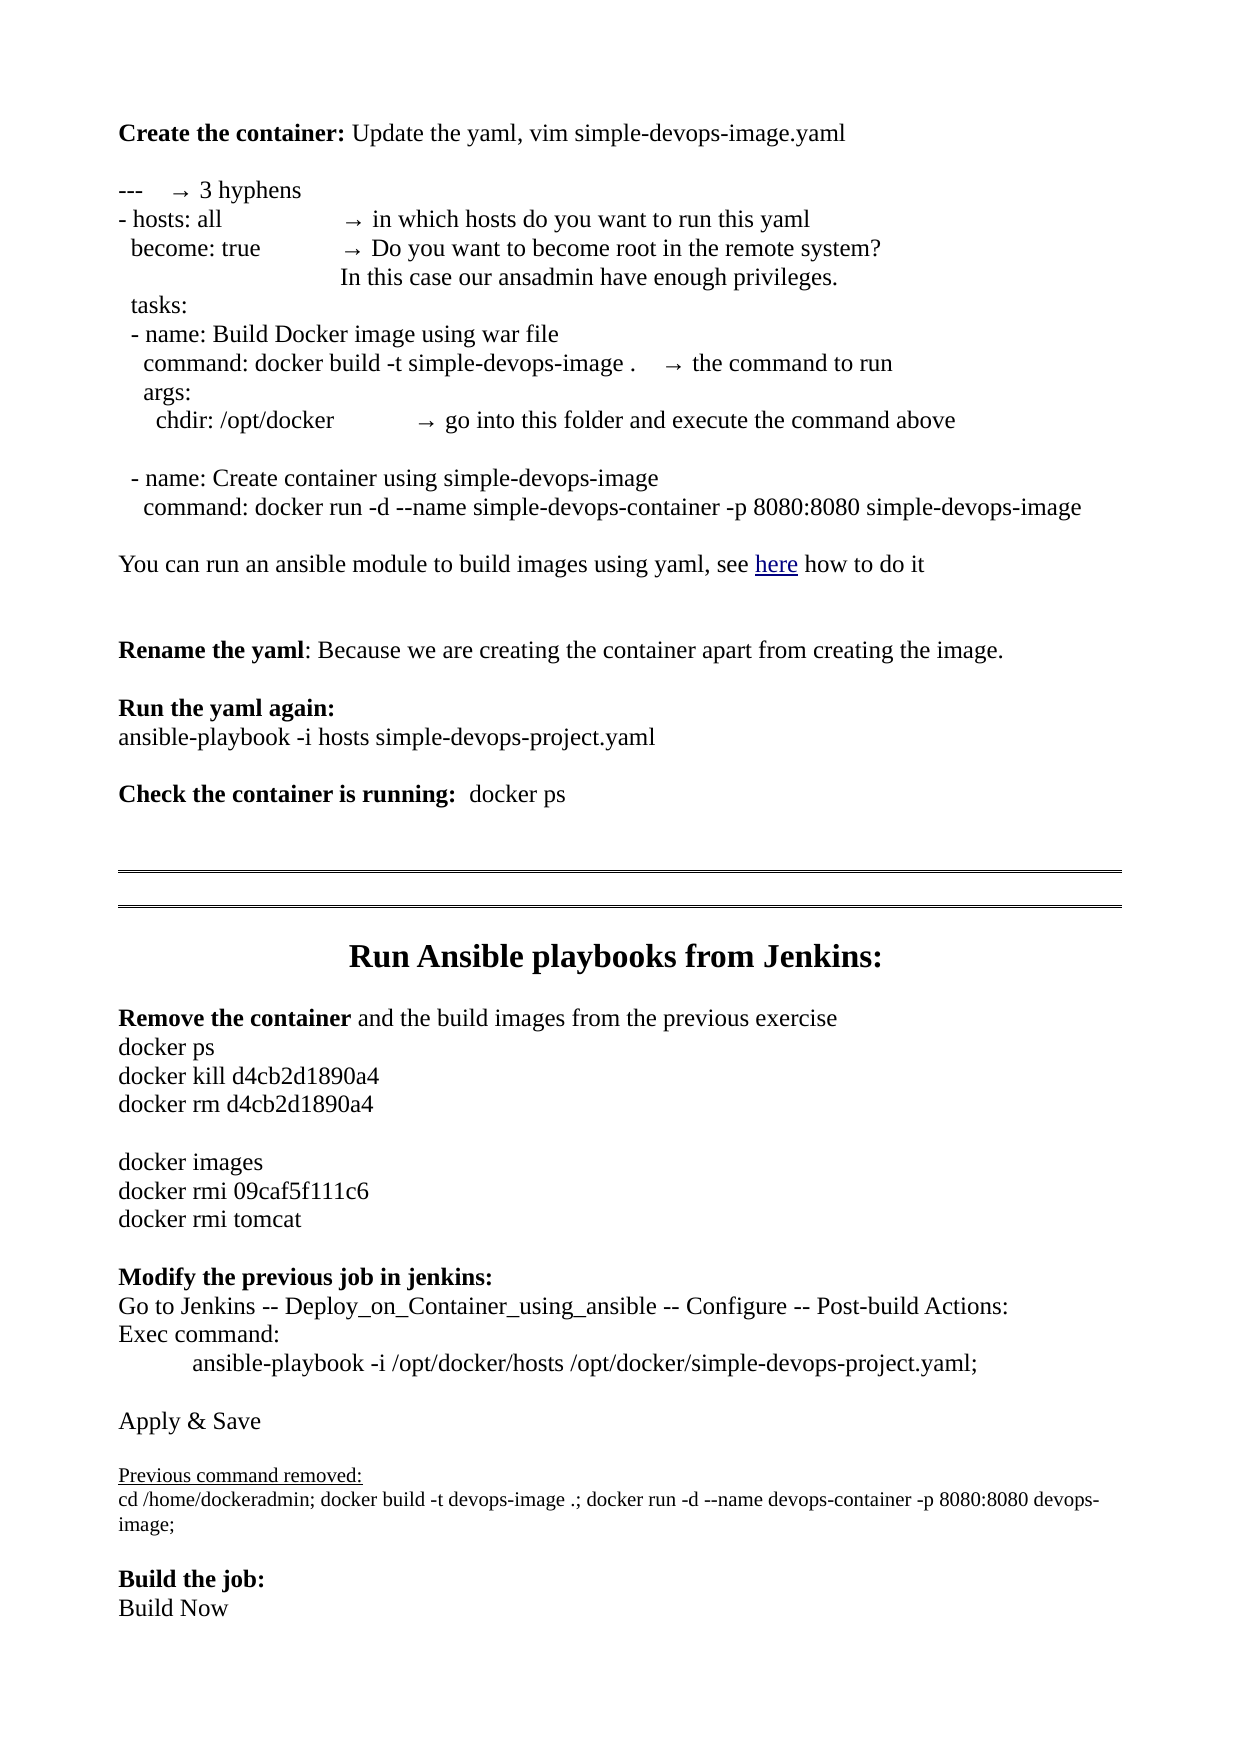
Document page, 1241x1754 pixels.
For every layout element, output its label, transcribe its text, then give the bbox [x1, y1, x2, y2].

text You can run an ansible module to build images using yaml, see here how to do it [118, 549, 1122, 578]
text docker images [118, 1147, 1122, 1176]
text - name: Create container using simple-devops-image [118, 463, 1122, 492]
text Previous command removed: [118, 1463, 1122, 1487]
text Remove the container and the build images from the previous exercise [118, 1003, 1122, 1032]
text Create the container: Update the yaml, vim simple-devops-image.yaml [118, 118, 1122, 147]
text - name: Build Docker image using war file [118, 319, 1122, 348]
text docker kill d4cb2d1890a4 [118, 1061, 1122, 1089]
text Run Ansible playbooks from Jenkins: [118, 936, 1122, 974]
text Build Now [118, 1593, 1122, 1622]
text Check the container is running: docker ps [118, 779, 1122, 808]
text tasks: [118, 291, 1122, 319]
text Modify the previous job in jenkins: [118, 1262, 1122, 1291]
text become: true → Do you want to become root in the remote system? [118, 233, 1122, 262]
text docker rmi 09caf5f111c6 [118, 1176, 1122, 1204]
text --- → 3 hyphens [118, 176, 1122, 204]
text args: [118, 377, 1122, 406]
text Apply & Save [118, 1406, 1122, 1434]
text docker rmi tomcat [118, 1204, 1122, 1233]
text command: docker run -d --name simple-devops-container -p 8080:8080 simple-devops-image [118, 492, 1122, 521]
text Run the yaml again: [118, 693, 1122, 722]
text In this case our ansadmin have enough privileges. [118, 262, 1122, 291]
text ansible-playbook -i /opt/docker/hosts /opt/docker/simple-devops-project.yaml; [118, 1348, 1122, 1377]
text - hosts: all → in which hosts do you want to run this yaml [118, 204, 1122, 233]
text Rename the yaml: Because we are creating the container apart from creating the image. [118, 636, 1122, 664]
text Go to Jenkins -- Deploy_on_Container_using_ansible -- Configure -- Post-build Actions: [118, 1291, 1122, 1319]
text Build the job: [118, 1564, 1122, 1593]
text Exec command: [118, 1319, 1122, 1348]
text docker ps [118, 1032, 1122, 1061]
text docker rm d4cb2d1890a4 [118, 1089, 1122, 1118]
text ansible-playbook -i hosts simple-devops-project.yaml [118, 722, 1122, 751]
text chdir: /opt/docker → go into this folder and execute the command above [118, 406, 1122, 434]
text cd /home/dockeradmin; docker build -t devops-image .; docker run -d --name devops-container -p 8080:8080 devops-image; [118, 1487, 1122, 1536]
text command: docker build -t simple-devops-image . → the command to run [118, 348, 1122, 377]
